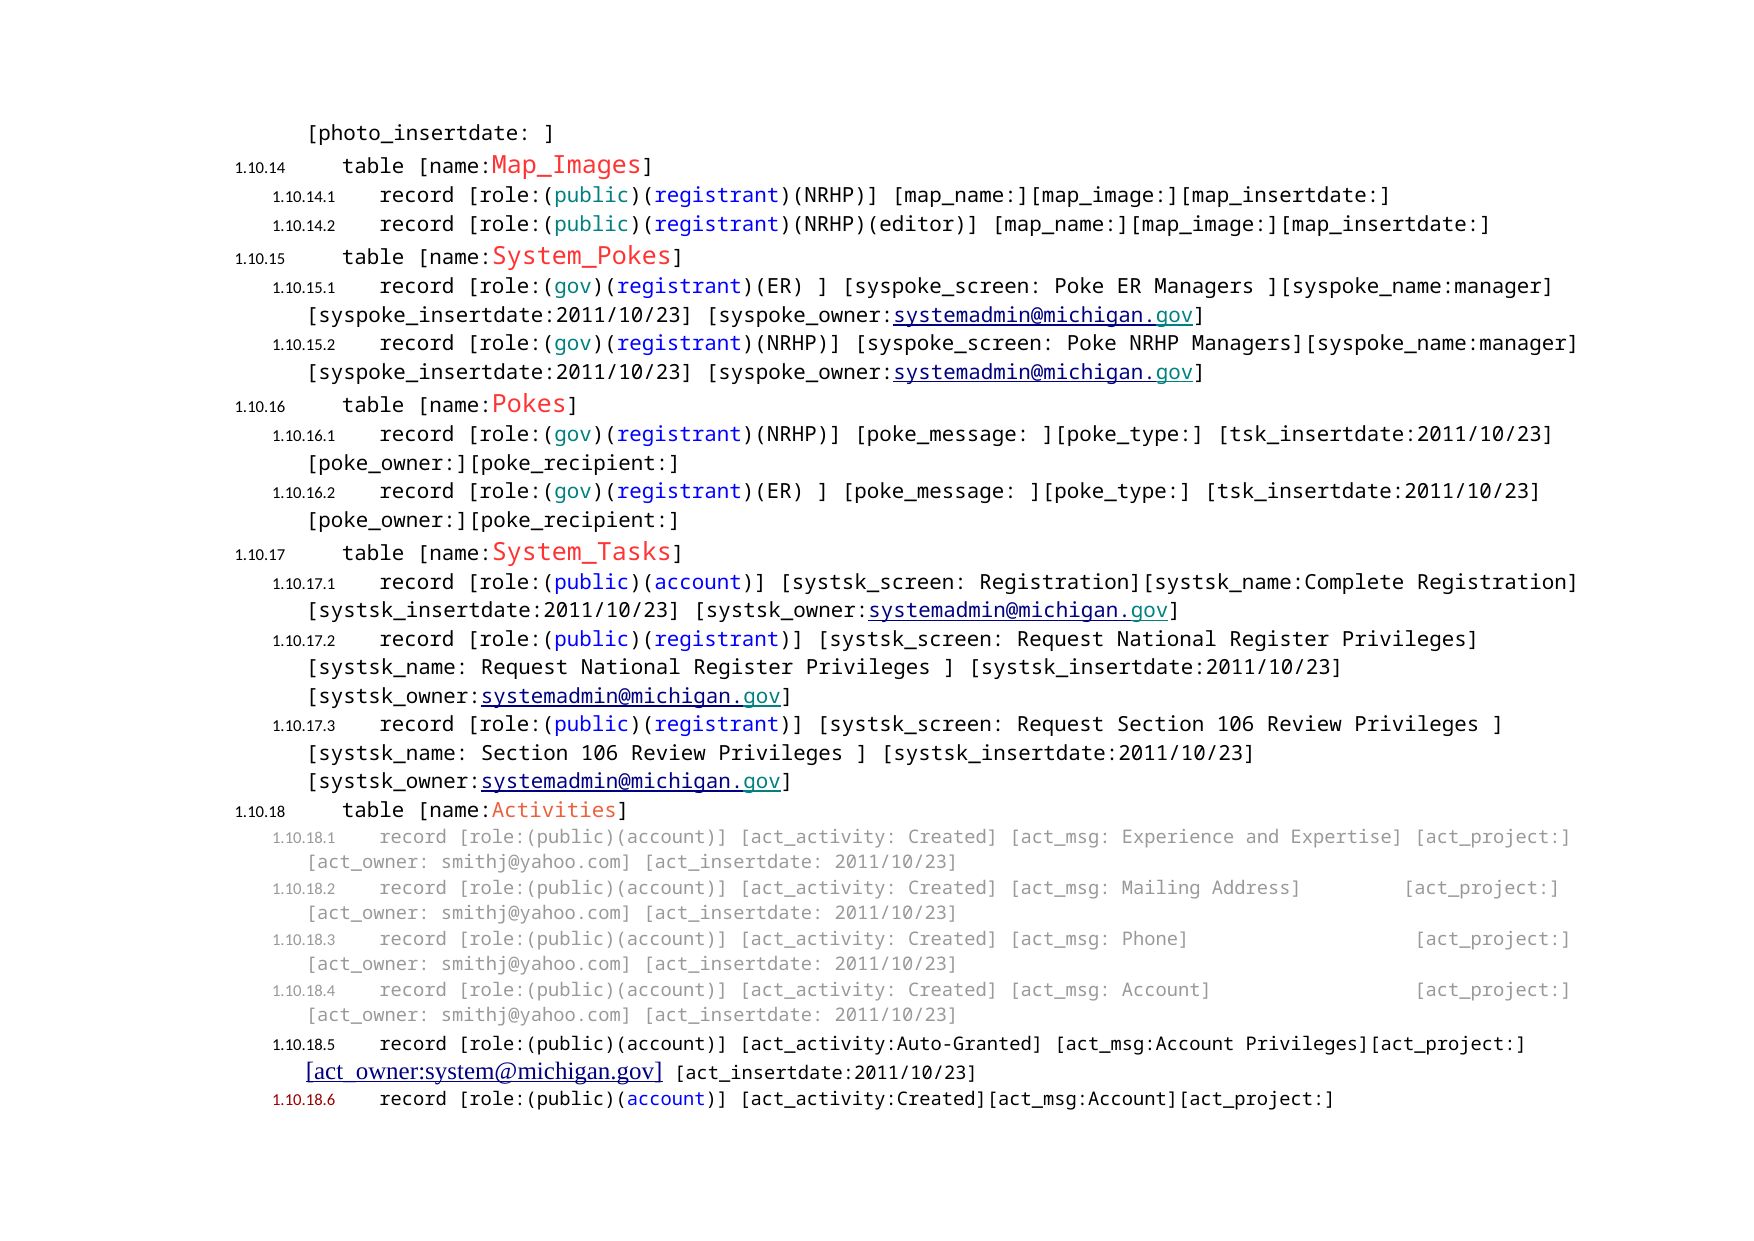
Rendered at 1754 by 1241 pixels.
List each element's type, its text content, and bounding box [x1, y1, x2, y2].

list record [role:(public)(account)] [systsk_screen: Registration][systsk_name:Complete Registration] [systsk_insertdate:2011/10/23] [systsk_owner:systemadmin@michigan.gov] [268, 567, 1636, 624]
list record [role:(public)(registrant)(NRHP)(editor)] [map_name:][map_image:][map_insertdate:] [268, 209, 1636, 237]
list record [role:(public)(account)] [act_activity: Created] [act_msg: Phone] [act_project:][act_owner: smithj@yahoo.com] [act_insertdate: 2011/10/23] [268, 925, 1636, 976]
list record [role:(public)(registrant)] [systsk_screen: Request Section 106 Review Privileges ][systsk_name: Section 106 Review Privileges ] [systsk_insertdate:2011/10/23] [systsk_owner:systemadmin@michigan.gov] [268, 709, 1636, 795]
list record [role:(gov)(registrant)(NRHP)] [poke_message: ][poke_type:] [tsk_insertdate:2011/10/23] [poke_owner:][poke_recipient:] [268, 419, 1636, 476]
list [photo_insertdate: ] [268, 118, 1636, 147]
list table [name:Map_Images] [231, 147, 1636, 181]
list table [name:Pokes] [231, 385, 1636, 419]
list table [name:System_Pokes] [231, 237, 1636, 272]
list record [role:(public)(registrant)] [systsk_screen: Request National Register Privileges][systsk_name: Request National Register Privileges ] [systsk_insertdate:2011/10/23] [systsk_owner:systemadmin@michigan.gov] [268, 624, 1636, 709]
list record [role:(public)(account)] [act_activity:Created][act_msg:Account][act_project:] [268, 1085, 1636, 1110]
list record [role:(gov)(registrant)(NRHP)] [syspoke_screen: Poke NRHP Managers][syspoke_name:manager] [syspoke_insertdate:2011/10/23] [syspoke_owner:systemadmin@michigan.gov] [268, 328, 1636, 385]
list record [role:(public)(account)] [act_activity: Created] [act_msg: Experience and Expertise] [act_project:][act_owner: smithj@yahoo.com] [act_insertdate: 2011/10/23] [268, 823, 1636, 874]
list record [role:(public)(registrant)(NRHP)] [map_name:][map_image:][map_insertdate:] [268, 181, 1636, 209]
list record [role:(gov)(registrant)(ER) ] [syspoke_screen: Poke ER Managers ][syspoke_name:manager] [syspoke_insertdate:2011/10/23] [syspoke_owner:systemadmin@michigan.gov] [268, 272, 1636, 328]
list table [name:Activities] [231, 795, 1636, 823]
list table [name:System_Tasks] [231, 533, 1636, 567]
list record [role:(gov)(registrant)(ER) ] [poke_message: ][poke_type:] [tsk_insertdate:2011/10/23] [poke_owner:][poke_recipient:] [268, 476, 1636, 533]
list record [role:(public)(account)] [act_activity: Created] [act_msg: Mailing Address] [act_project:][act_owner: smithj@yahoo.com] [act_insertdate: 2011/10/23] [268, 874, 1636, 925]
list record [role:(public)(account)] [act_activity: Created] [act_msg: Account] [act_project:][act_owner: smithj@yahoo.com] [act_insertdate: 2011/10/23] [268, 976, 1636, 1027]
list record [role:(public)(account)] [act_activity:Auto-Granted] [act_msg:Account Privileges][act_project:][act_owner:system@michigan.gov] [act_insertdate:2011/10/23] [268, 1027, 1636, 1085]
